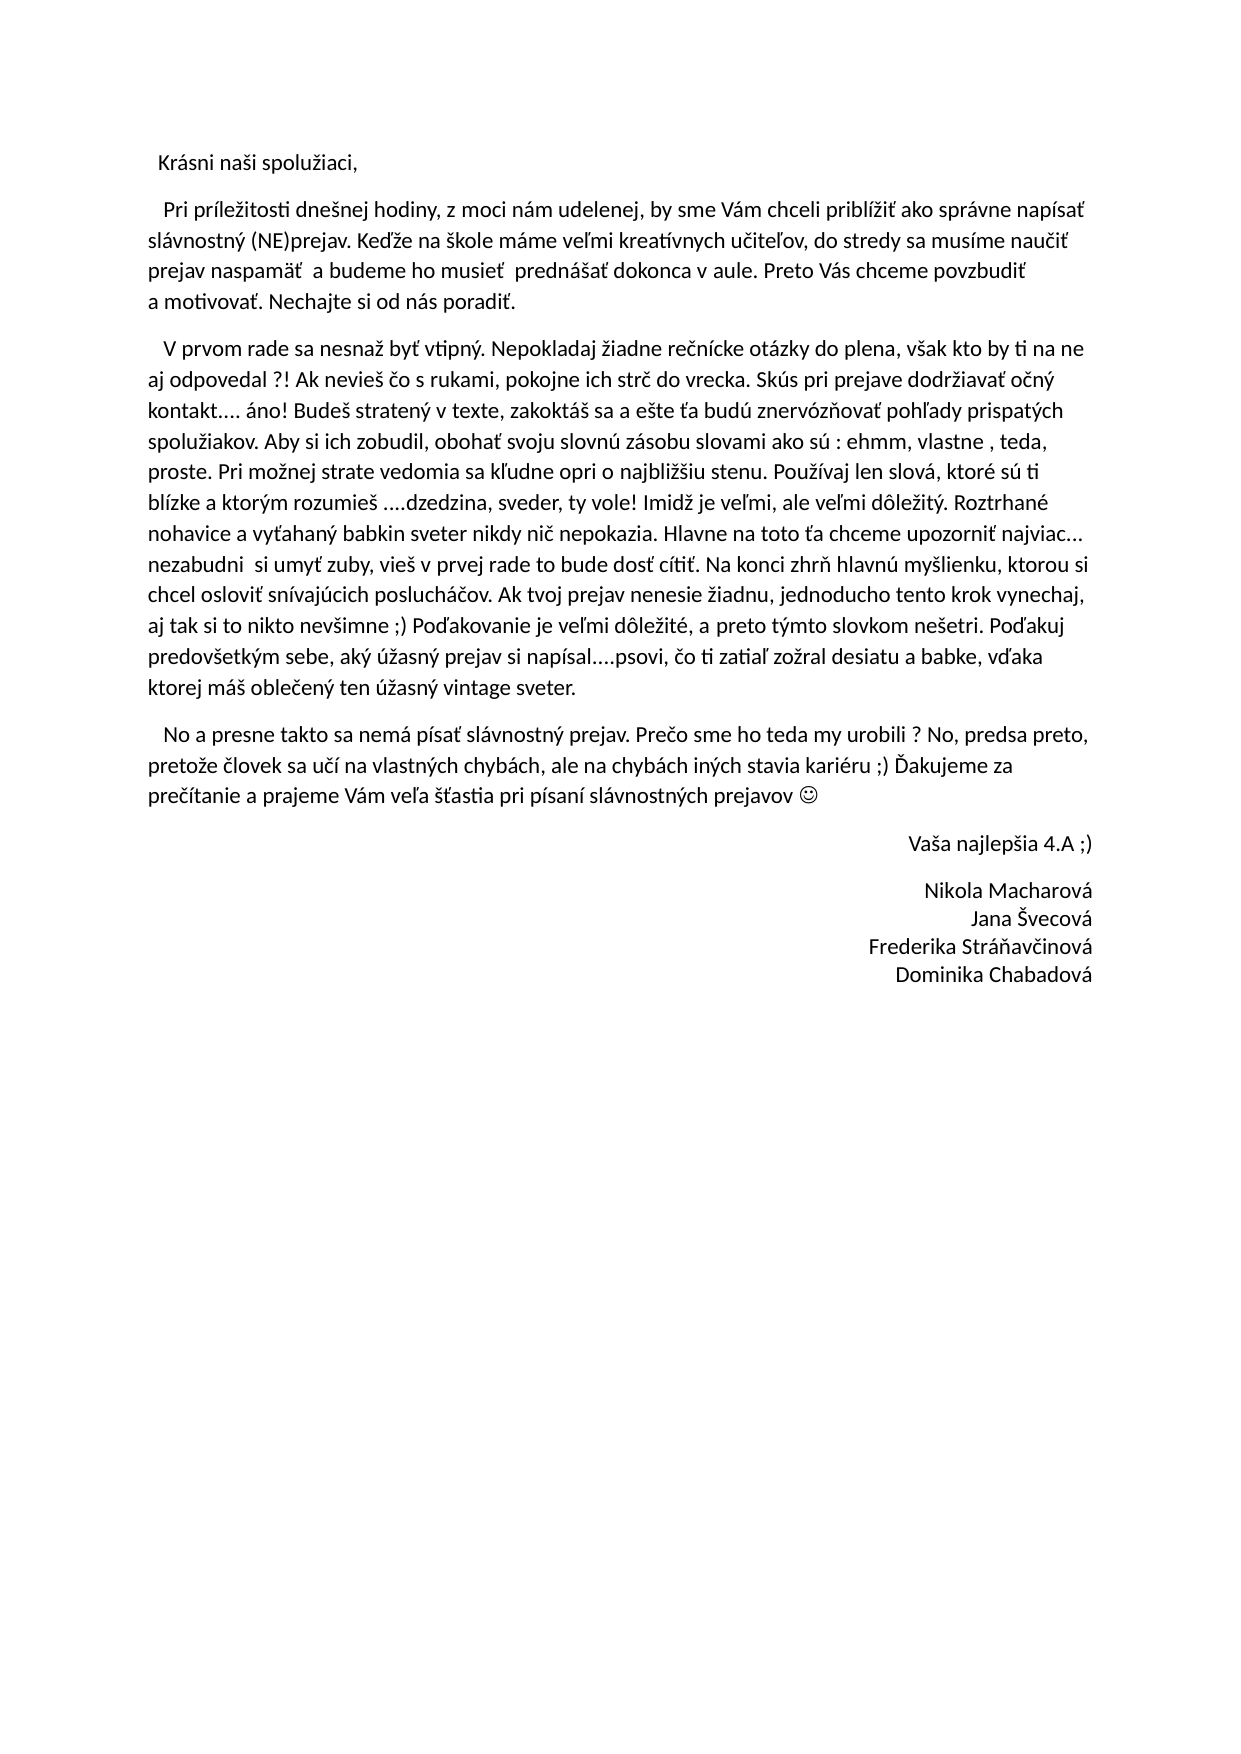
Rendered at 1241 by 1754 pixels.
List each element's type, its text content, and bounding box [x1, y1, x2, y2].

text No a presne takto sa nemá písať slávnostný prejav. Prečo sme ho teda my urobili ? No, predsa preto, pretože človek sa učí na vlastných chybách, ale na chybách iných stavia kariéru ;) Ďakujeme za prečítanie a prajeme Vám veľa šťastia pri písaní slávnostných prejavov  [148, 720, 1093, 809]
text Jana Švecová [148, 904, 1093, 932]
text Pri príležitosti dnešnej hodiny, z moci nám udelenej, by sme Vám chceli priblížiť ako správne napísať slávnostný (NE)prejav. Keďže na škole máme veľmi kreatívnych učiteľov, do stredy sa musíme naučiť prejav naspamäť a budeme ho musieť prednášať dokonca v aule. Preto Vás chceme povzbudiť a motivovať. Nechajte si od nás poradiť. [148, 195, 1093, 315]
text Dominika Chabadová [148, 960, 1093, 988]
text V prvom rade sa nesnaž byť vtipný. Nepokladaj žiadne rečnícke otázky do plena, však kto by ti na ne aj odpovedal ?! Ak nevieš čo s rukami, pokojne ich strč do vrecka. Skús pri prejave dodržiavať očný kontakt.... áno! Budeš stratený v texte, zakoktáš sa a ešte ťa budú znervózňovať pohľady prispatých spolužiakov. Aby si ich zobudil, obohať svoju slovnú zásobu slovami ako sú : ehmm, vlastne , teda, proste. Pri možnej strate vedomia sa kľudne opri o najbližšiu stenu. Používaj len slová, ktoré sú ti blízke a ktorým rozumieš ....dzedzina, sveder, ty vole! Imidž je veľmi, ale veľmi dôležitý. Roztrhané nohavice a vyťahaný babkin sveter nikdy nič nepokazia. Hlavne na toto ťa chceme upozorniť najviac... nezabudni si umyť zuby, vieš v prvej rade to bude dosť cítiť. Na konci zhrň hlavnú myšlienku, ktorou si chcel osloviť snívajúcich poslucháčov. Ak tvoj prejav nenesie žiadnu, jednoducho tento krok vynechaj, aj tak si to nikto nevšimne ;) Poďakovanie je veľmi dôležité, a preto týmto slovkom nešetri. Poďakuj predovšetkým sebe, aký úžasný prejav si napísal....psovi, čo ti zatiaľ zožral desiatu a babke, vďaka ktorej máš oblečený ten úžasný vintage sveter. [148, 334, 1093, 701]
text Krásni naši spolužiaci, [148, 148, 1093, 176]
text Vaša najlepšia 4.A ;) [148, 829, 1093, 857]
text Nikola Macharová [148, 876, 1093, 904]
text Frederika Stráňavčinová [148, 932, 1093, 960]
